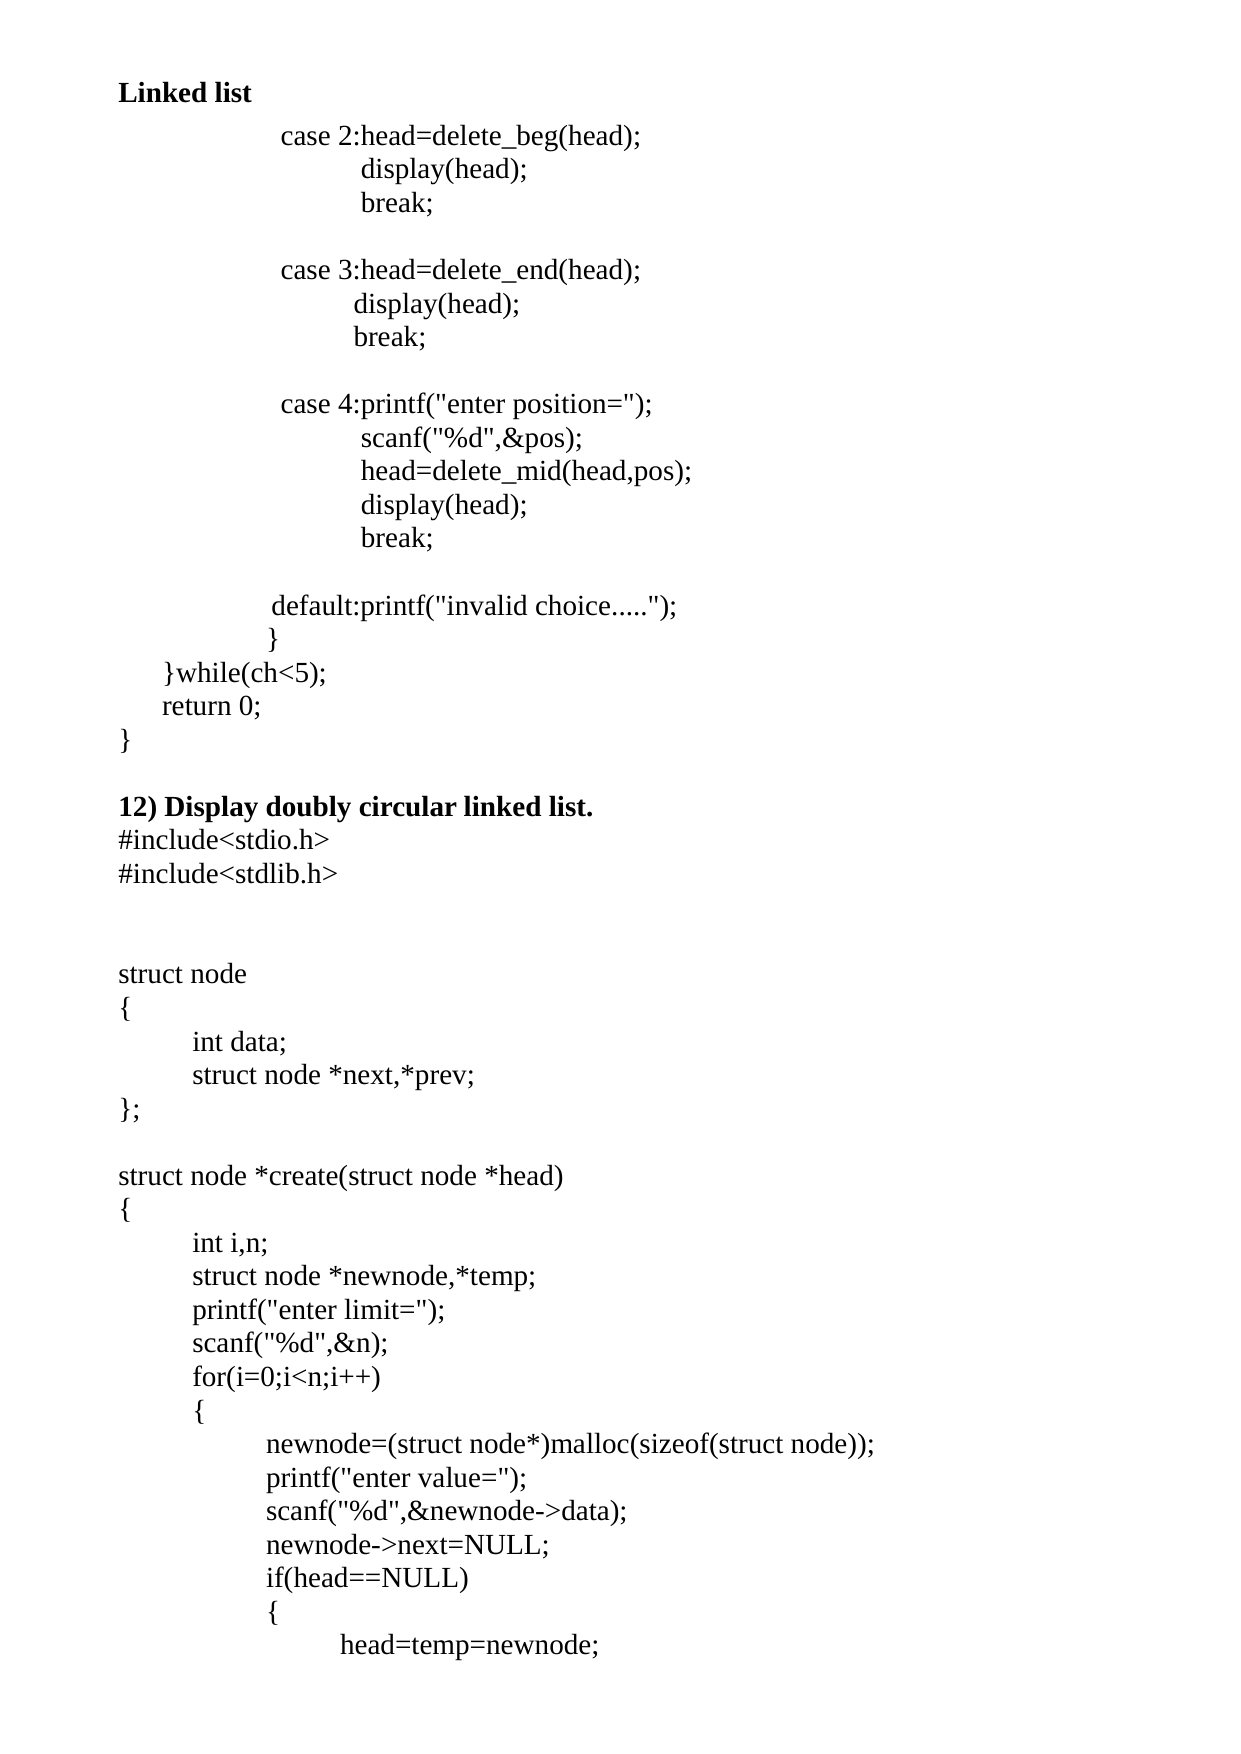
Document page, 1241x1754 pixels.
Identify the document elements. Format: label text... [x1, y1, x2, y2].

text struct node *create(struct node *head) [118, 1158, 1122, 1191]
text display(head); [118, 487, 1122, 521]
text scanf("%d",&pos); [118, 420, 1122, 453]
text struct node *next,*prev; [118, 1057, 1122, 1091]
text struct node *newnode,*temp; [118, 1258, 1122, 1292]
text return 0; [118, 688, 1122, 722]
text newnode->next=NULL; [118, 1527, 1122, 1560]
text { [118, 990, 1122, 1024]
text }while(ch<5); [118, 655, 1122, 688]
text case 2:head=delete_beg(head); [118, 118, 1122, 152]
text struct node [118, 957, 1122, 990]
text scanf("%d",&newnode->data); [118, 1493, 1122, 1527]
text newnode=(struct node*)malloc(sizeof(struct node)); [118, 1426, 1122, 1460]
text { [118, 1393, 1122, 1426]
text head=delete_mid(head,pos); [118, 453, 1122, 487]
text int data; [118, 1024, 1122, 1057]
text case 3:head=delete_end(head); [118, 252, 1122, 286]
text #include<stdlib.h> [118, 856, 1122, 889]
text display(head); [118, 152, 1122, 185]
text break; [118, 319, 1122, 353]
text } [118, 621, 1122, 655]
text if(head==NULL) [118, 1560, 1122, 1594]
text { [118, 1191, 1122, 1225]
text head=temp=newnode; [118, 1627, 1122, 1661]
text }; [118, 1091, 1122, 1124]
text break; [118, 521, 1122, 554]
text scanf("%d",&n); [118, 1326, 1122, 1359]
text int i,n; [118, 1225, 1122, 1258]
text for(i=0;i<n;i++) [118, 1359, 1122, 1393]
text printf("enter limit="); [118, 1292, 1122, 1326]
text display(head); [118, 286, 1122, 319]
text 12) Display doubly circular linked list. [118, 789, 1122, 822]
text { [118, 1594, 1122, 1627]
text #include<stdio.h> [118, 822, 1122, 856]
text printf("enter value="); [118, 1460, 1122, 1493]
text break; [118, 185, 1122, 219]
text } [118, 722, 1122, 755]
text case 4:printf("enter position="); [118, 386, 1122, 420]
text default:printf("invalid choice....."); [118, 588, 1122, 621]
